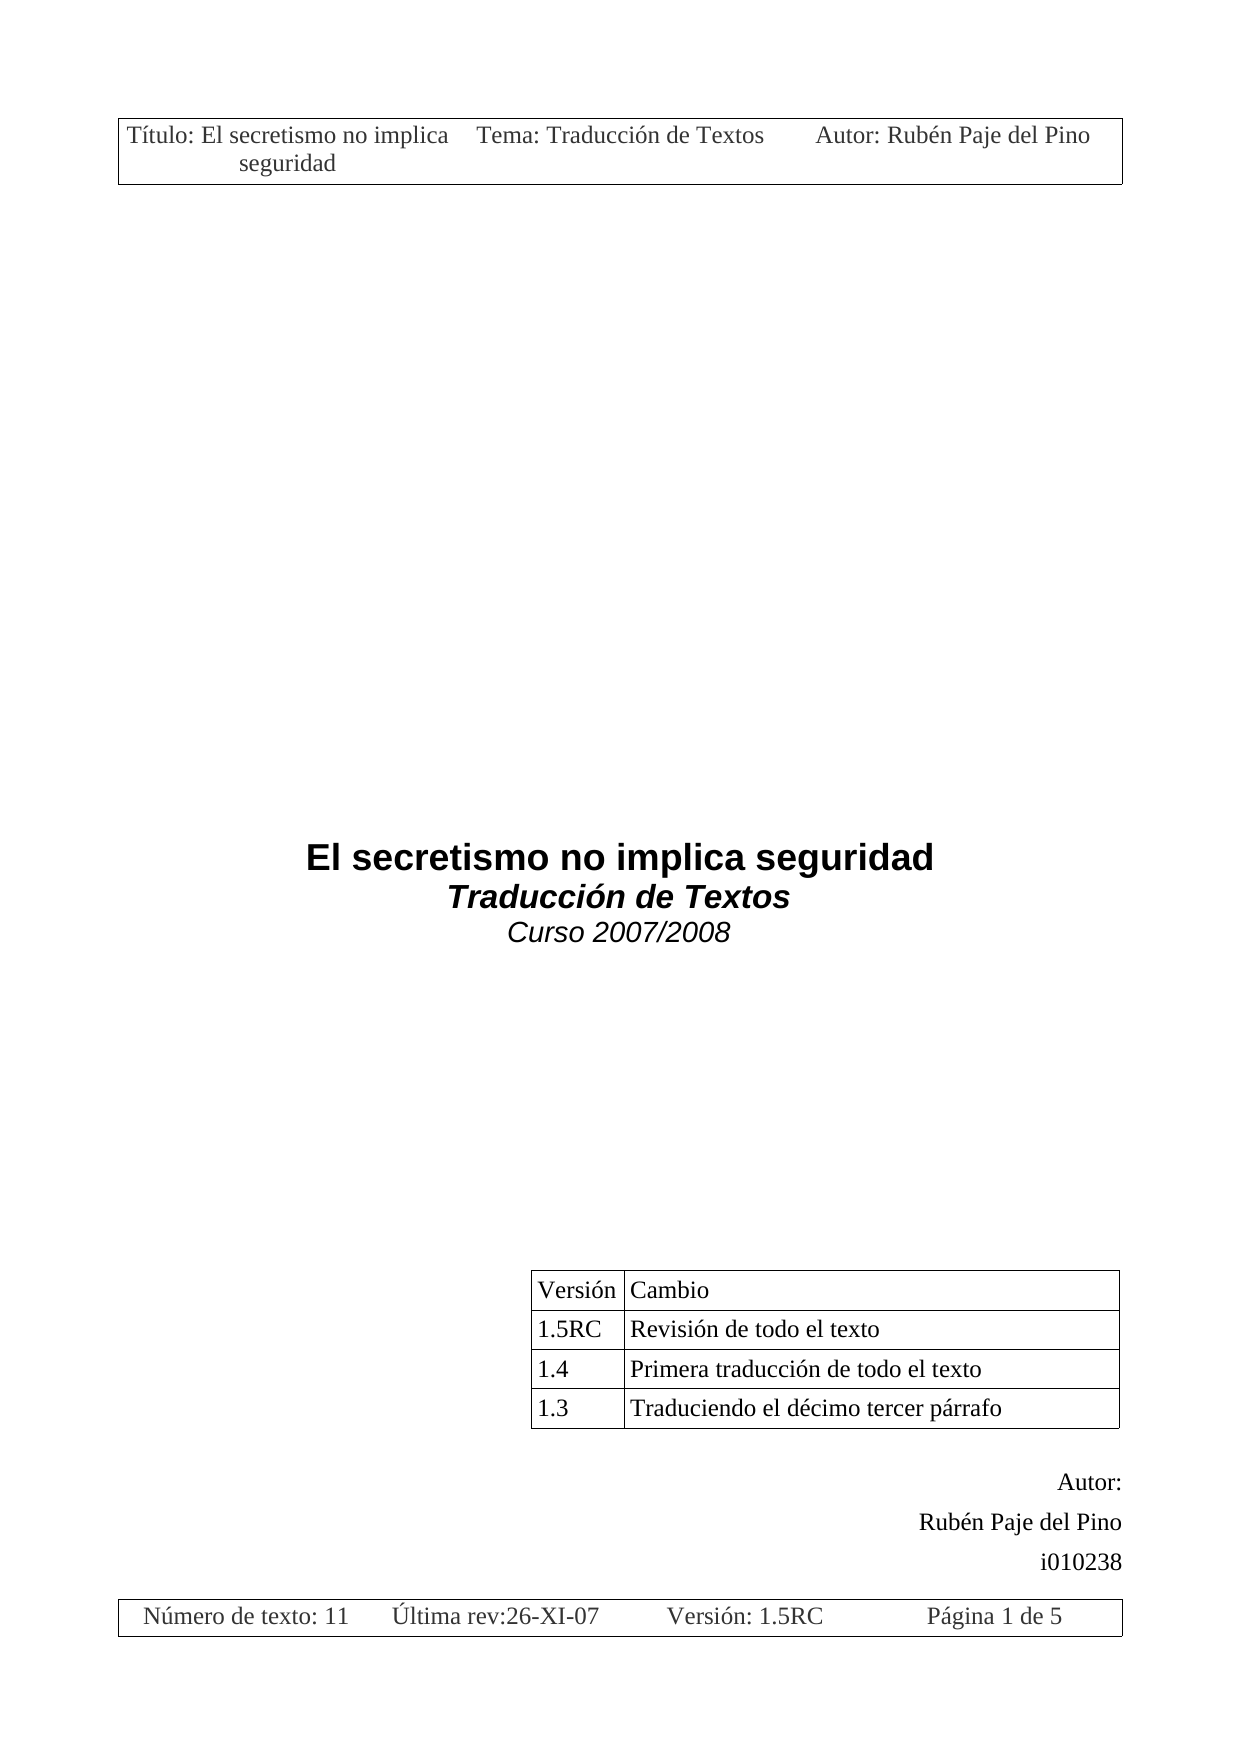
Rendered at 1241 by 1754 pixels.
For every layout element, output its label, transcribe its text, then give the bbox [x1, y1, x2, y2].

table_header Versión [532, 1271, 624, 1309]
table_cell 1.4 [532, 1350, 624, 1388]
text Traducción de Textos [118, 879, 1122, 916]
table_cell 1.3 [532, 1389, 624, 1427]
table_cell 1.5RC [532, 1311, 624, 1349]
text Autor: [118, 1468, 1122, 1495]
table_header Cambio [625, 1271, 1119, 1309]
table_cell Traduciendo el décimo tercer párrafo [625, 1389, 1119, 1427]
text Rubén Paje del Pino [118, 1508, 1122, 1536]
text i010238 [118, 1548, 1122, 1576]
table_cell Revisión de todo el texto [625, 1311, 1119, 1349]
text Curso 2007/2008 [118, 916, 1122, 949]
text El secretismo no implica seguridad [118, 837, 1122, 879]
table_cell Primera traducción de todo el texto [625, 1350, 1119, 1388]
